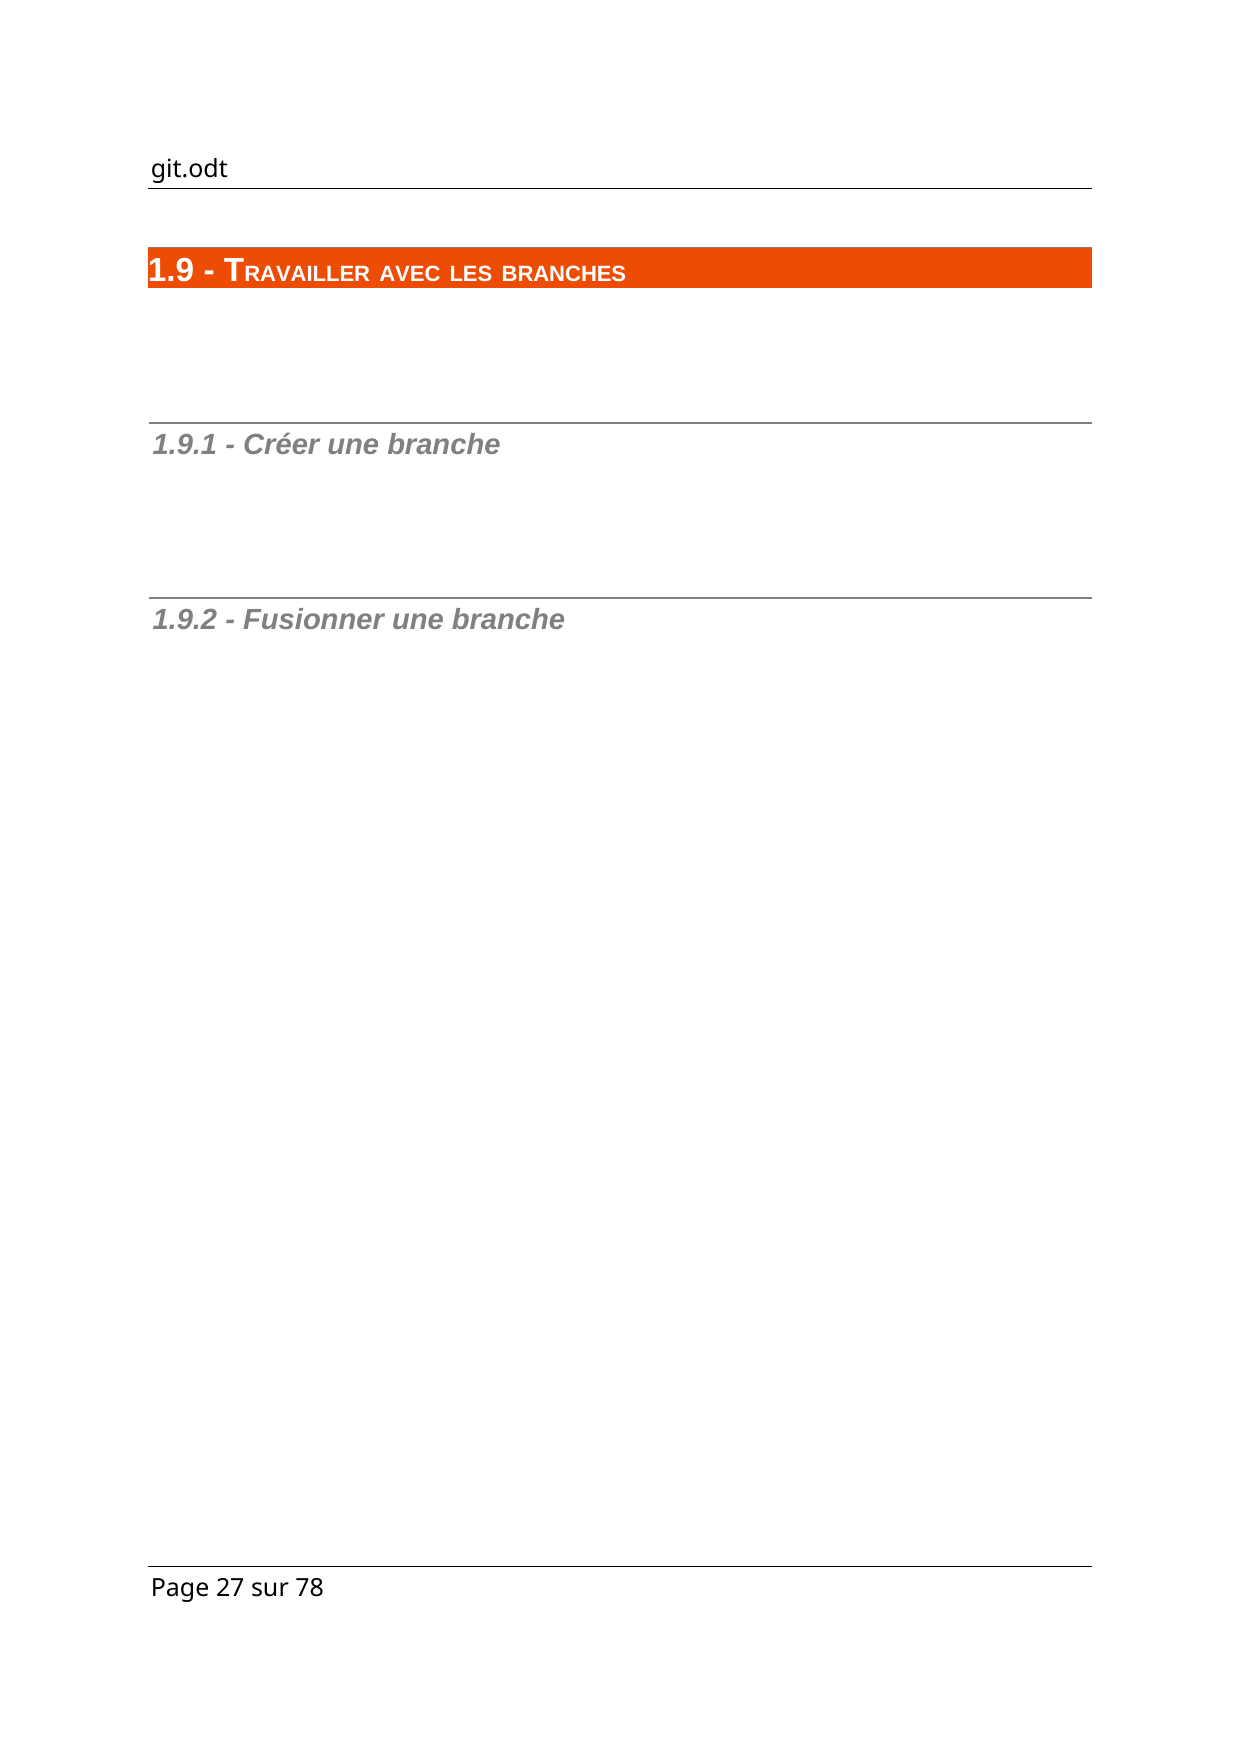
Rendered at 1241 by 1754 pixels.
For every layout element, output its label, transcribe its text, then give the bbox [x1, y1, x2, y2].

subtitle - Fusionner une branche [149, 599, 1092, 638]
subtitle - Travailler avec les branches [148, 248, 1092, 288]
subtitle - Créer une branche [149, 424, 1092, 463]
